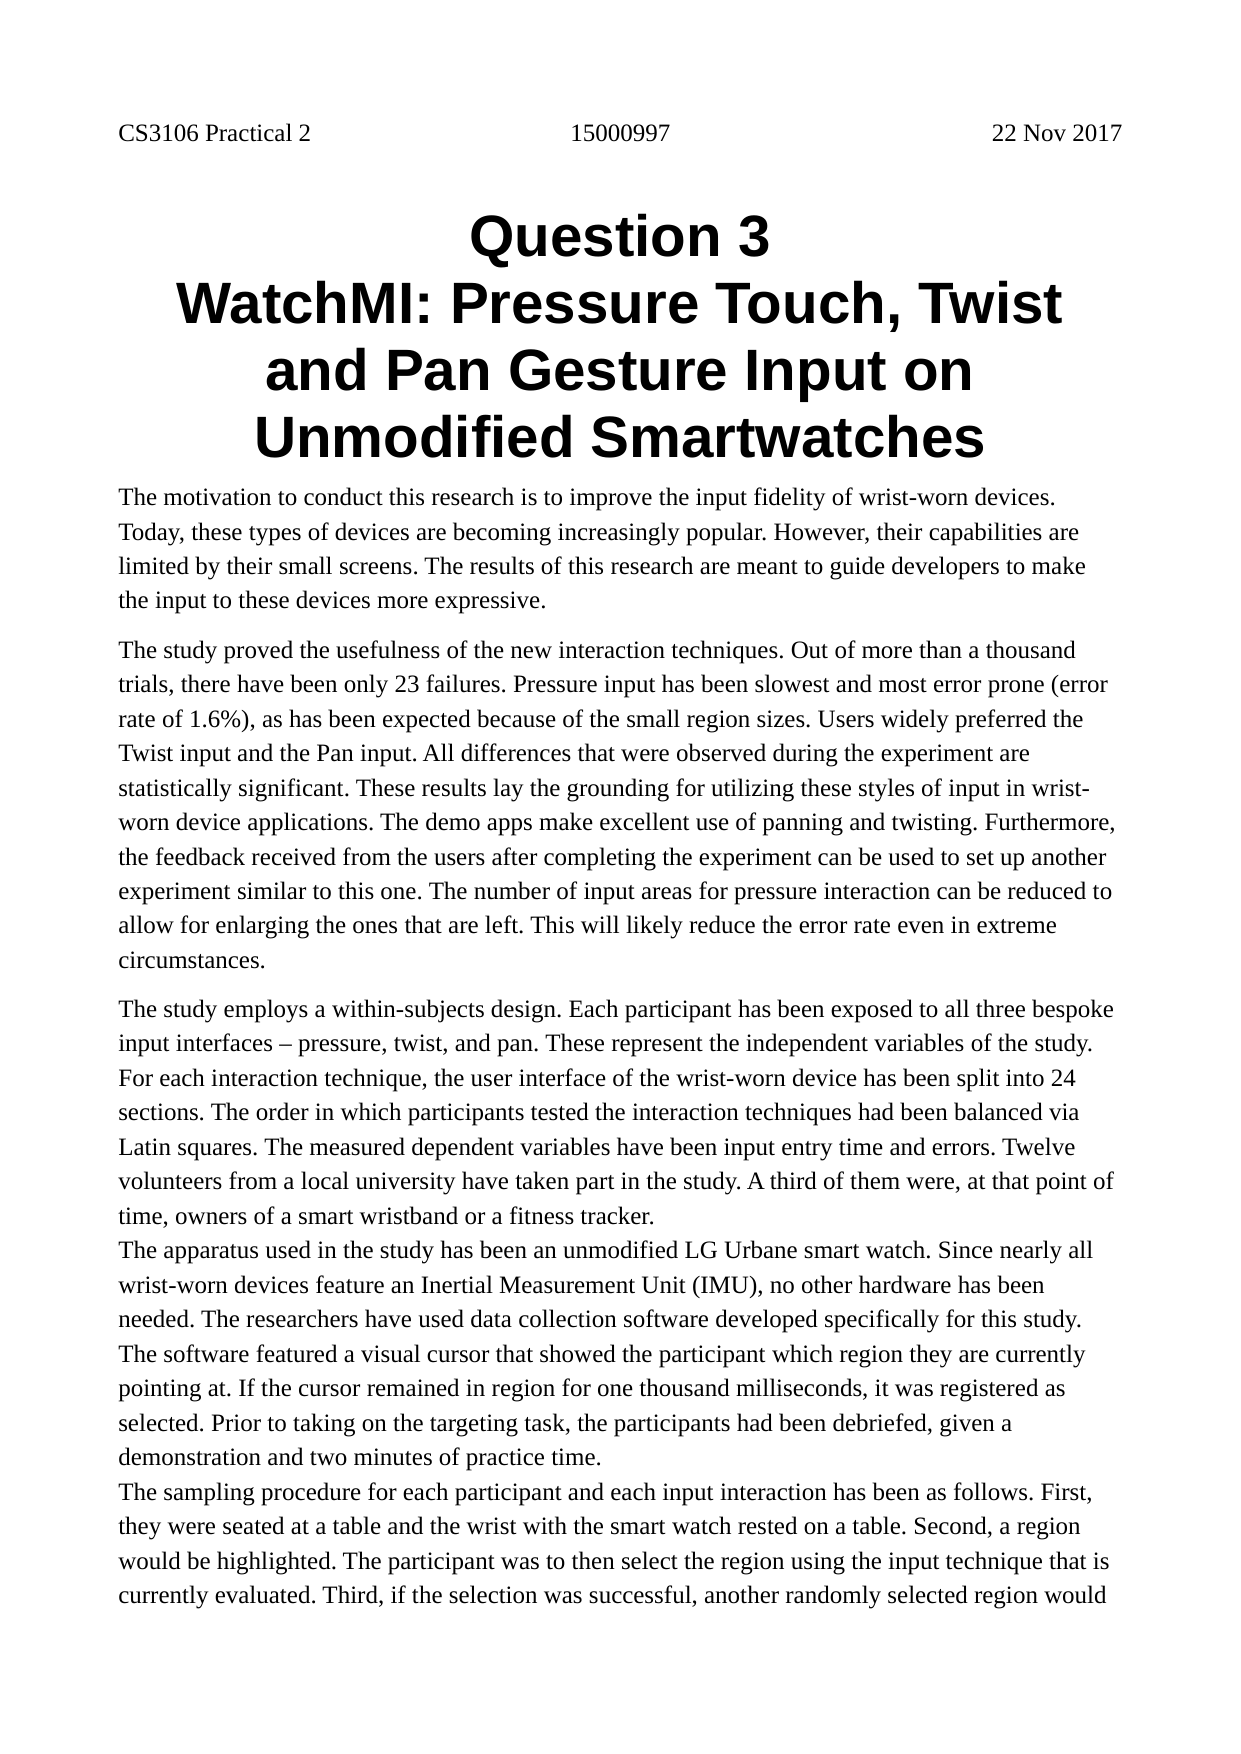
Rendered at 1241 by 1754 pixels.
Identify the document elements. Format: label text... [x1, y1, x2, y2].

title Question 3 WatchMI: Pressure Touch, Twist and Pan Gesture Input on Unmodified Smartwatches [118, 201, 1122, 470]
text The motivation to conduct this research is to improve the input fidelity of wrist-worn devices. Today, these types of devices are becoming increasingly popular. However, their capabilities are limited by their small screens. The results of this research are meant to guide developers to make the input to these devices more expressive. [118, 482, 1122, 614]
text The study employs a within-subjects design. Each participant has been exposed to all three bespoke input interfaces – pressure, twist, and pan. These represent the independent variables of the study. For each interaction technique, the user interface of the wrist-worn device has been split into 24 sections. The order in which participants tested the interaction techniques had been balanced via Latin squares. The measured dependent variables have been input entry time and errors. Twelve volunteers from a local university have taken part in the study. A third of them were, at that point of time, owners of a smart wristband or a fitness tracker. The apparatus used in the study has been an unmodified LG Urbane smart watch. Since nearly all wrist-worn devices feature an Inertial Measurement Unit (IMU), no other hardware has been needed. The researchers have used data collection software developed specifically for this study. The software featured a visual cursor that showed the participant which region they are currently pointing at. If the cursor remained in region for one thousand milliseconds, it was registered as selected. Prior to taking on the targeting task, the participants had been debriefed, given a demonstration and two minutes of practice time. The sampling procedure for each participant and each input interaction has been as follows. First, they were seated at a table and the wrist with the smart watch rested on a table. Second, a region would be highlighted. The participant was to then select the region using the input technique that is currently evaluated. Third, if the selection was successful, another randomly selected region would [118, 994, 1122, 1609]
text The study proved the usefulness of the new interaction techniques. Out of more than a thousand trials, there have been only 23 failures. Pressure input has been slowest and most error prone (error rate of 1.6%), as has been expected because of the small region sizes. Users widely preferred the Twist input and the Pan input. All differences that were observed during the experiment are statistically significant. These results lay the grounding for utilizing these styles of input in wrist-worn device applications. The demo apps make excellent use of panning and twisting. Furthermore, the feedback received from the users after completing the experiment can be used to set up another experiment similar to this one. The number of input areas for pressure interaction can be reduced to allow for enlarging the ones that are left. This will likely reduce the error rate even in extreme circumstances. [118, 635, 1122, 974]
